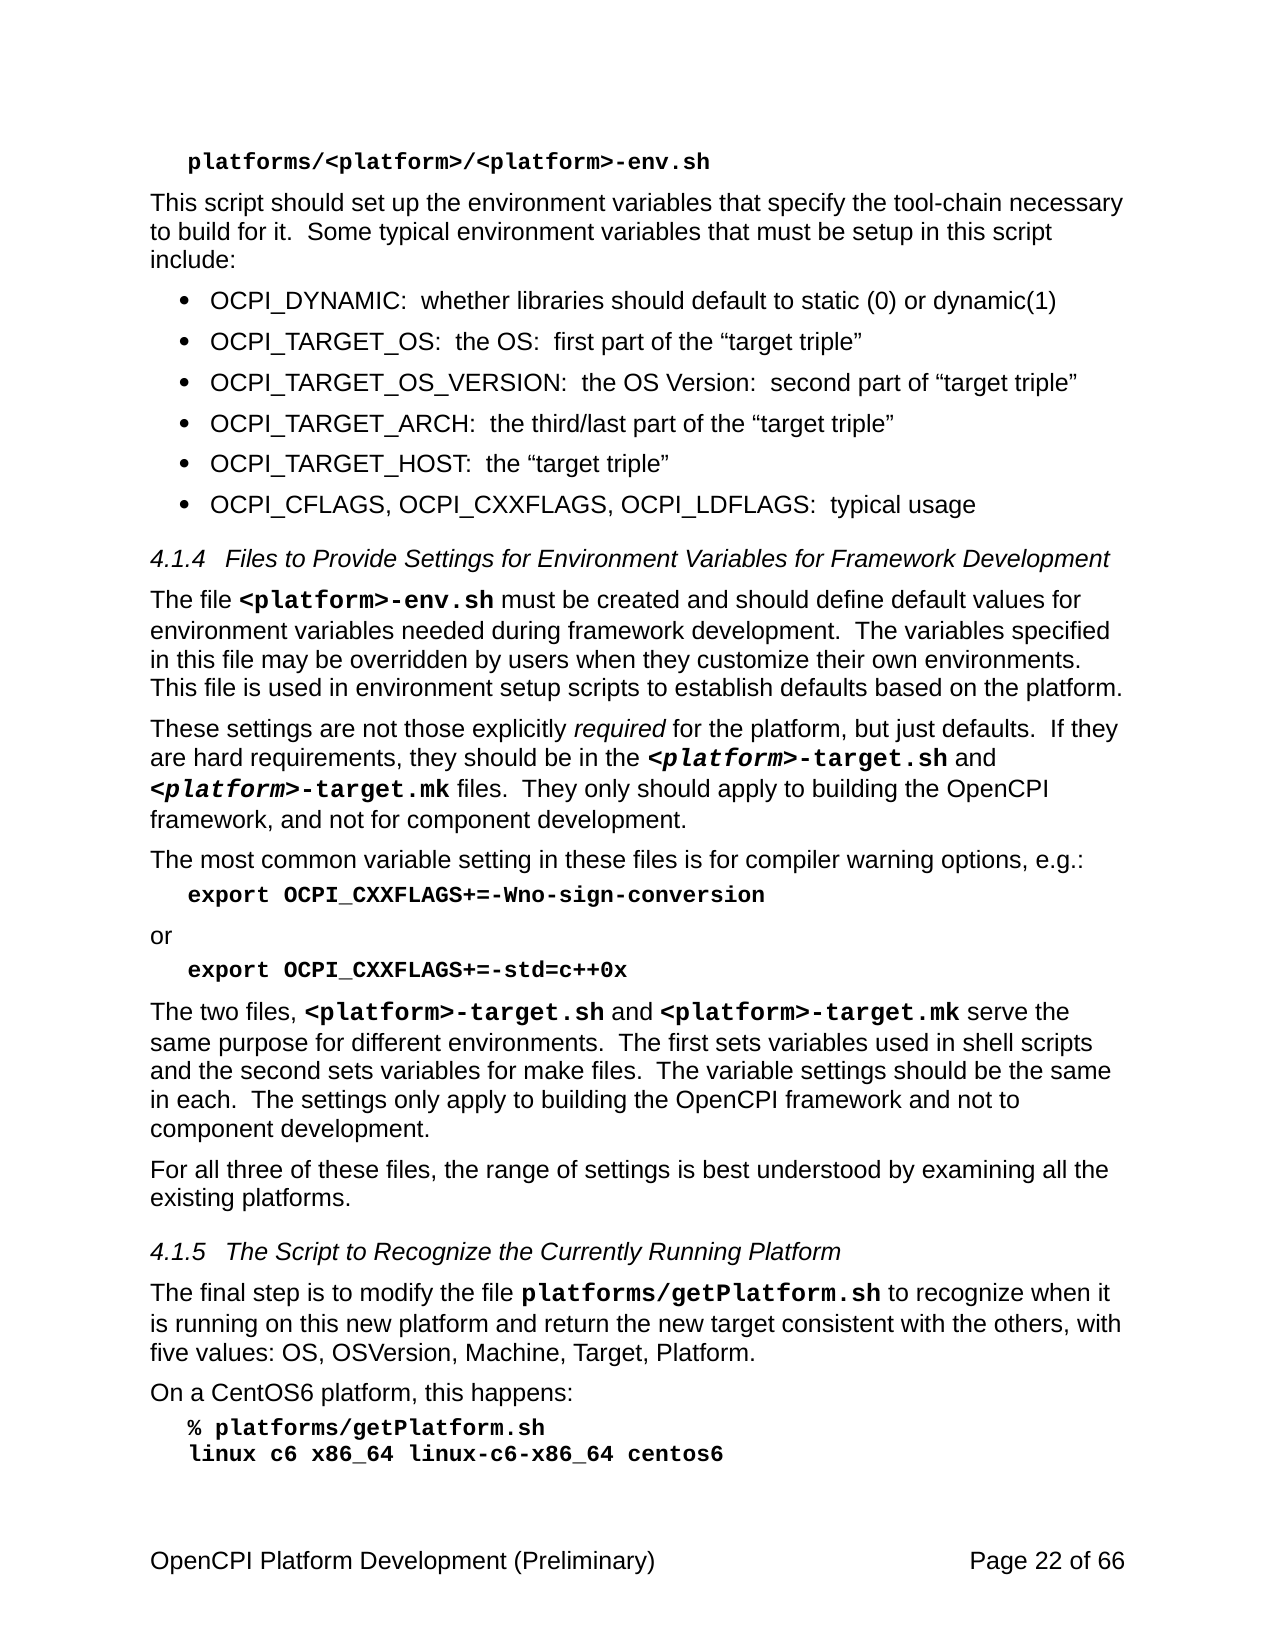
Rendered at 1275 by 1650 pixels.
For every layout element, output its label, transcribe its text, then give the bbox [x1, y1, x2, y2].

text On a CentOS6 platform, this happens: [150, 1378, 1125, 1407]
list OCPI_TARGET_OS: the OS: first part of the “target triple” [180, 327, 1125, 356]
subtitle Files to Provide Settings for Environment Variables for Framework Development [150, 544, 1125, 573]
list OCPI_TARGET_ARCH: the third/last part of the “target triple” [180, 409, 1125, 437]
list OCPI_DYNAMIC: whether libraries should default to static (0) or dynamic(1) [180, 286, 1125, 315]
text For all three of these files, the range of settings is best understood by examining all the existing platforms. [150, 1154, 1125, 1212]
text This script should set up the environment variables that specify the tool-chain necessary to build for it. Some typical environment variables that must be setup in this script include: [150, 188, 1125, 274]
text or [150, 921, 1125, 950]
text export OCPI_CXXFLAGS+=-std=c++0x [187, 959, 1125, 985]
text export OCPI_CXXFLAGS+=-Wno-sign-conversion [187, 883, 1125, 909]
text The final step is to modify the file platforms/getPlatform.sh to recognize when it is running on this new platform and return the new target consistent with the others, with five values: OS, OSVersion, Machine, Target, Platform. [150, 1278, 1125, 1366]
text The two files, <platform>-target.sh and <platform>-target.mk serve the same purpose for different environments. The first sets variables used in shell scripts and the second sets variables for make files. The variable settings should be the same in each. The settings only apply to building the OpenCPI framework and not to component development. [150, 997, 1125, 1143]
text These settings are not those explicitly required for the platform, but just defaults. If they are hard requirements, they should be in the <platform>-target.sh and <platform>-target.mk files. They only should apply to building the OpenCPI framework, and not for component development. [150, 714, 1125, 833]
list OCPI_CFLAGS, OCPI_CXXFLAGS, OCPI_LDFLAGS: typical usage [180, 490, 1125, 519]
text The most common variable setting in these files is for compiler warning options, e.g.: [150, 845, 1125, 874]
text The file <platform>-env.sh must be created and should define default values for environment variables needed during framework development. The variables specified in this file may be overridden by users when they customize their own environments. This file is used in environment setup scripts to establish defaults based on the platform. [150, 585, 1125, 702]
text platforms/<platform>/<platform>-env.sh [187, 150, 1125, 176]
text % platforms/getPlatform.sh linux c6 x86_64 linux-c6-x86_64 centos6 [187, 1416, 1125, 1468]
list OCPI_TARGET_OS_VERSION: the OS Version: second part of “target triple” [180, 368, 1125, 397]
subtitle The Script to Recognize the Currently Running Platform [150, 1237, 1125, 1266]
list OCPI_TARGET_HOST: the “target triple” [180, 449, 1125, 478]
